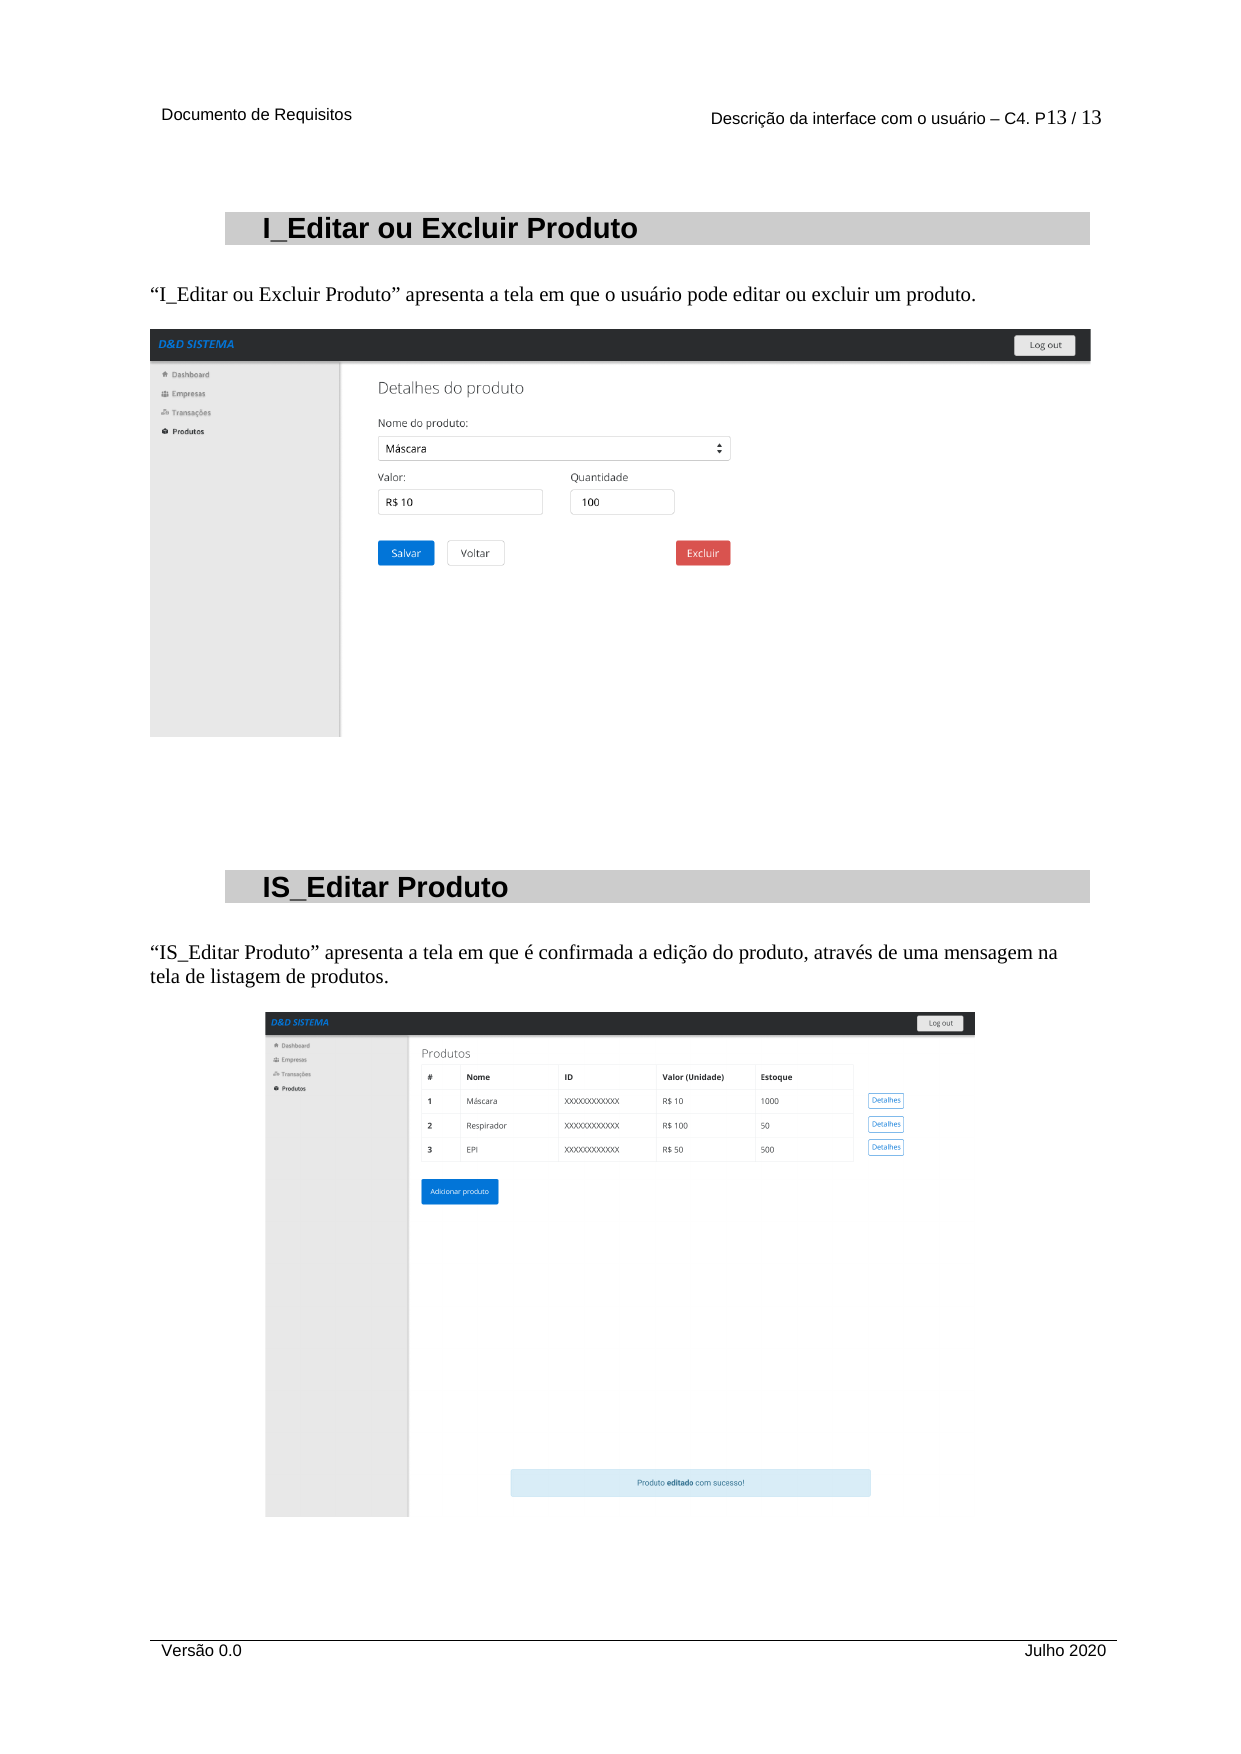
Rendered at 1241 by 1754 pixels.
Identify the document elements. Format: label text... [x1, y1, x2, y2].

text “I_Editar ou Excluir Produto” apresenta a tela em que o usuário pode editar ou excluir um produto. [150, 282, 1090, 306]
text “IS_Editar Produto” apresenta a tela em que é confirmada a edição do produto, através de uma mensagem na tela de listagem de produtos. [150, 940, 1090, 988]
subtitle IS_Editar Produto [225, 870, 1090, 903]
picture [265, 1012, 975, 1517]
subtitle I_Editar ou Excluir Produto [225, 212, 1090, 245]
picture [150, 329, 1091, 737]
